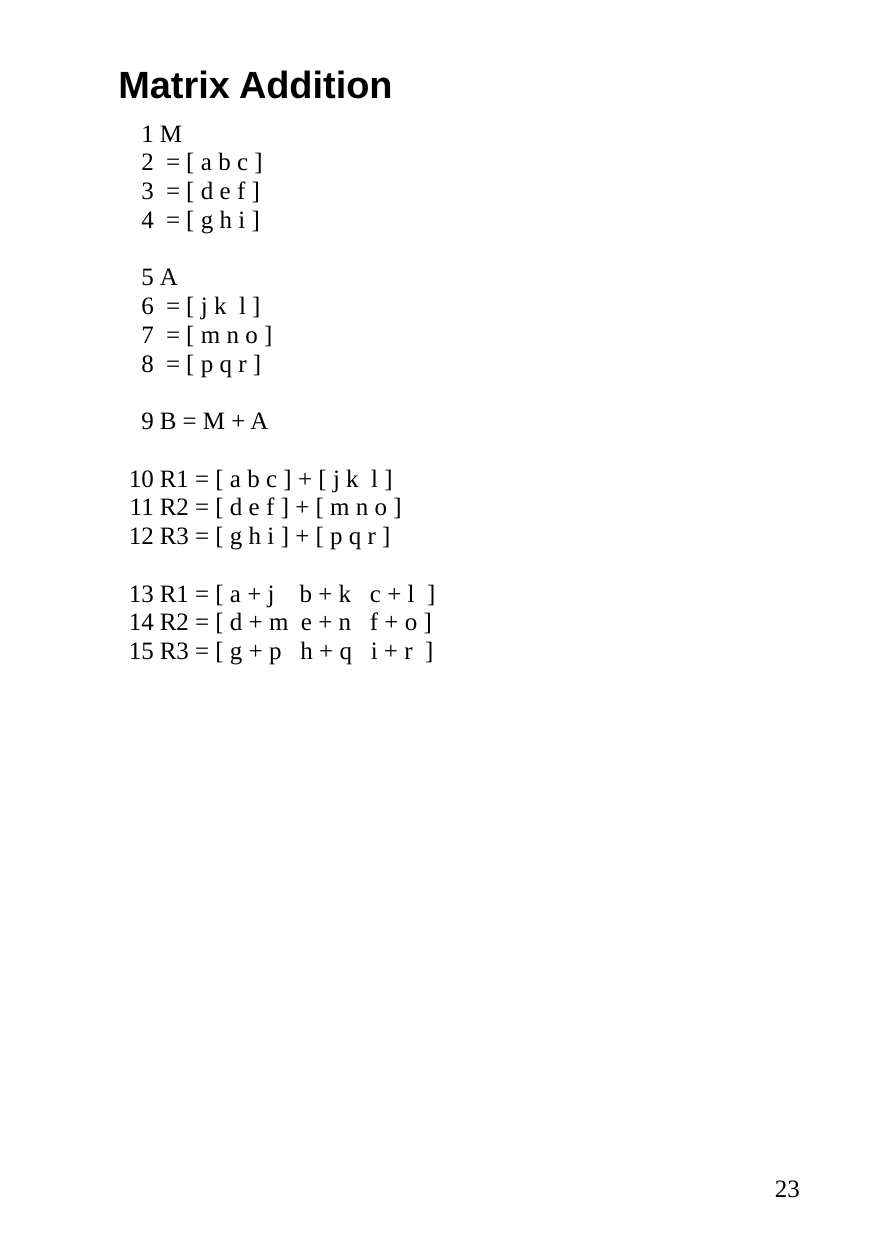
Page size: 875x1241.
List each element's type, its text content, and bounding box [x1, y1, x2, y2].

table_cell 8 [112, 349, 156, 377]
table_cell R2 = [ d + m e + n f + o ] [156, 608, 814, 636]
table_cell [156, 550, 814, 579]
table_cell = [ g h i ] [156, 205, 814, 234]
table_cell 9 [112, 406, 156, 435]
table_cell R1 = [ a + j b + k c + l ] [156, 579, 814, 607]
table_cell 12 [112, 521, 156, 550]
table_cell 14 [112, 608, 156, 636]
table_cell B = M + A [156, 406, 814, 435]
table_cell 3 [112, 176, 156, 205]
table_cell R3 = [ g + p h + q i + r ] [156, 636, 814, 665]
table_cell 6 [112, 291, 156, 320]
table_header M [156, 119, 814, 147]
table_cell 5 [112, 263, 156, 291]
table_cell 7 [112, 320, 156, 349]
table_cell [156, 378, 814, 406]
table_cell = [ a b c ] [156, 148, 814, 176]
table_cell = [ m n o ] [156, 320, 814, 349]
table_cell [112, 550, 156, 579]
table_cell R1 = [ a b c ] + [ j k l ] [156, 464, 814, 492]
table_cell 13 [112, 579, 156, 607]
table_cell 11 [112, 493, 156, 521]
table_header 1 [112, 119, 156, 147]
table_cell [112, 234, 156, 262]
table_cell [112, 665, 156, 694]
table_cell [156, 665, 814, 694]
table_cell 10 [112, 464, 156, 492]
table_cell R2 = [ d e f ] + [ m n o ] [156, 493, 814, 521]
table_cell = [ p q r ] [156, 349, 814, 377]
table_cell A [156, 263, 814, 291]
table_cell [112, 435, 156, 464]
table_cell = [ d e f ] [156, 176, 814, 205]
table_cell R3 = [ g h i ] + [ p q r ] [156, 521, 814, 550]
table_cell = [ j k l ] [156, 291, 814, 320]
table_cell 4 [112, 205, 156, 234]
subtitle Matrix Addition [118, 62, 799, 106]
table_cell 15 [112, 636, 156, 665]
table_cell [156, 234, 814, 262]
table_cell [156, 435, 814, 464]
table_cell 2 [112, 148, 156, 176]
table_cell [112, 378, 156, 406]
